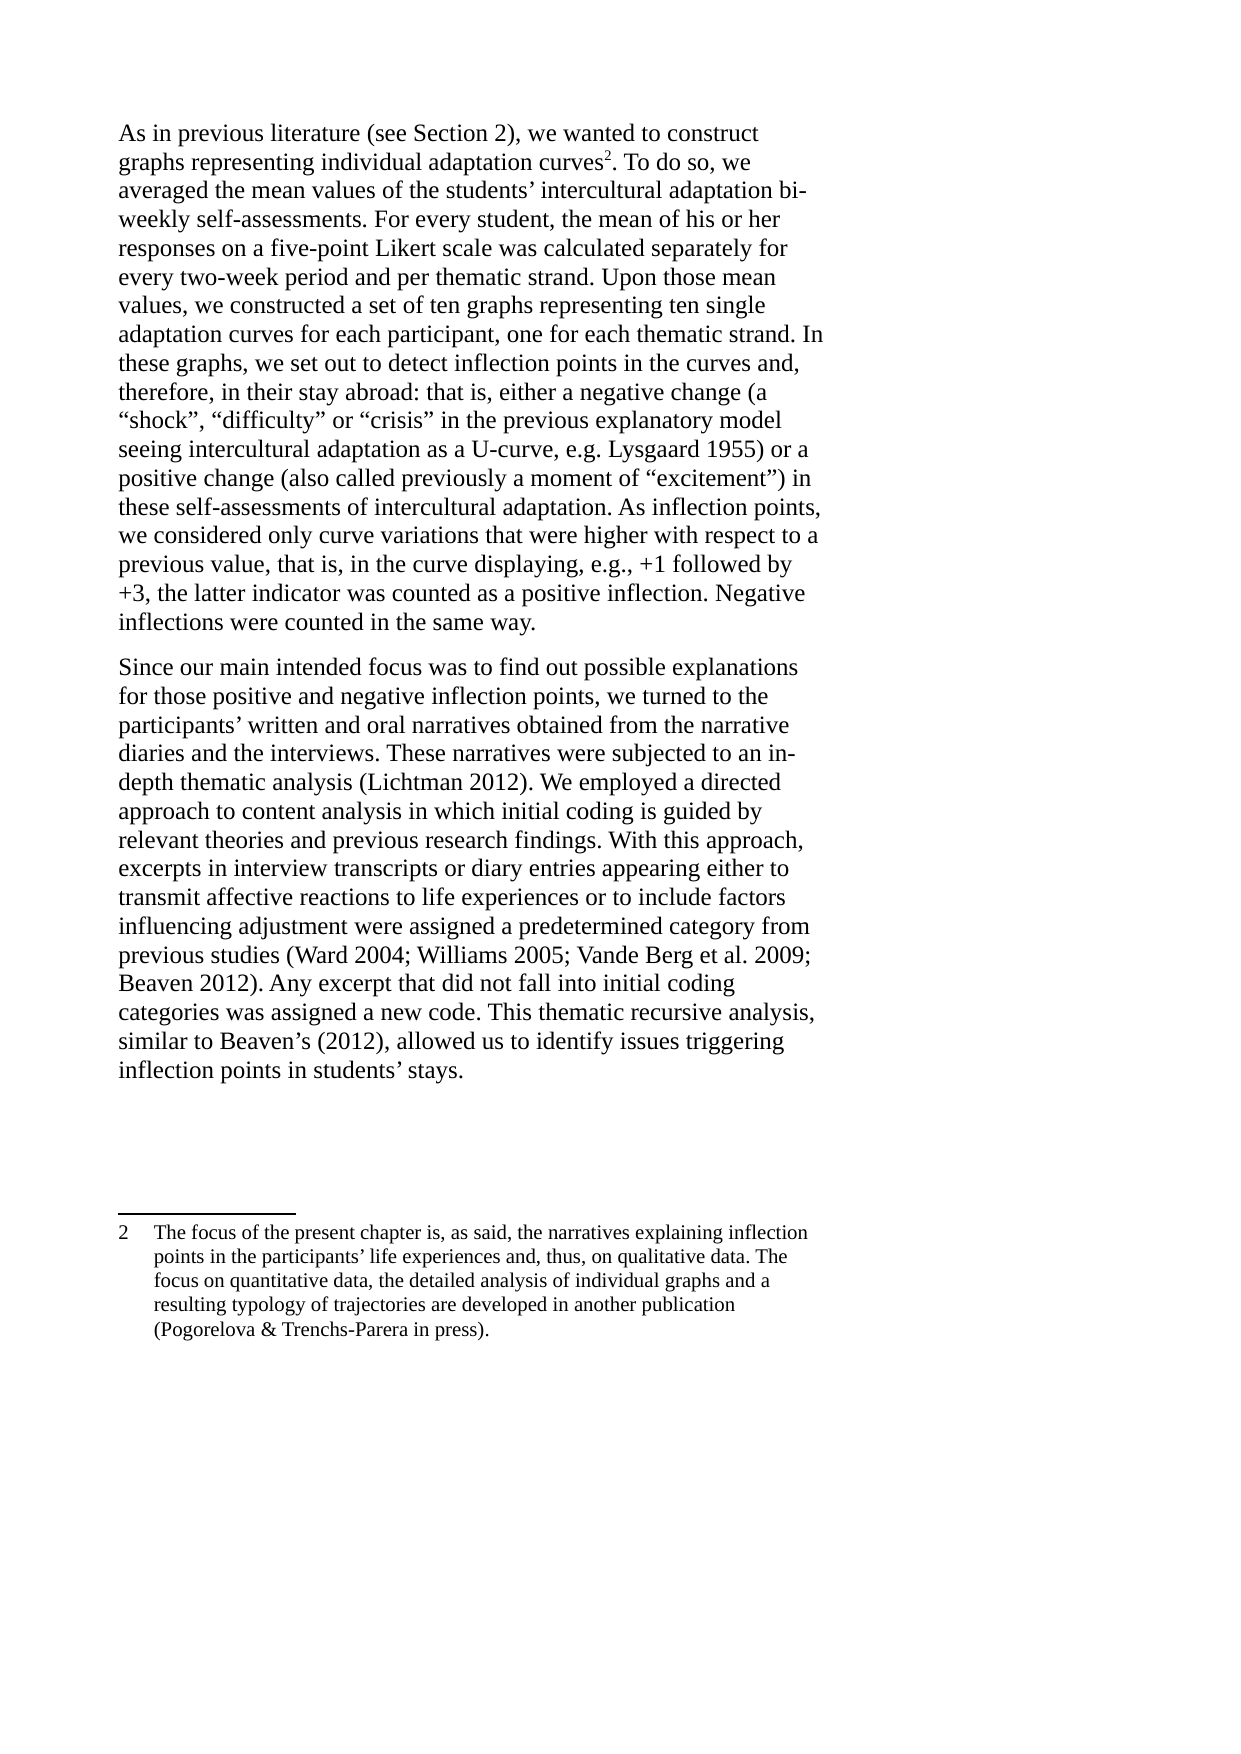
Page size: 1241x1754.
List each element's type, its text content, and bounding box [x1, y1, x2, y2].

text As in previous literature (see Section 2), we wanted to construct graphs representing individual adaptation curves. To do so, we averaged the mean values of the students’ intercultural adaptation bi-weekly self-assessments. For every student, the mean of his or her responses on a five-point Likert scale was calculated separately for every two-week period and per thematic strand. Upon those mean values, we constructed a set of ten graphs representing ten single adaptation curves for each participant, one for each thematic strand. In these graphs, we set out to detect inflection points in the curves and, therefore, in their stay abroad: that is, either a negative change (a “shock”, “difficulty” or “crisis” in the previous explanatory model seeing intercultural adaptation as a U-curve, e.g. Lysgaard 1955) or a positive change (also called previously a moment of “excitement”) in these self-assessments of intercultural adaptation. As inflection points, we considered only curve variations that were higher with respect to a previous value, that is, in the curve displaying, e.g., +1 followed by +3, the latter indicator was counted as a positive inflection. Negative inflections were counted in the same way. [118, 118, 827, 636]
text The focus of the present chapter is, as said, the narratives explaining inflection points in the participants’ life experiences and, thus, on qualitative data. The focus on quantitative data, the detailed analysis of individual graphs and a resulting typology of trajectories are developed in another publication (Pogorelova & Trenchs-Parera in press). [118, 1220, 827, 1341]
text Since our main intended focus was to find out possible explanations for those positive and negative inflection points, we turned to the participants’ written and oral narratives obtained from the narrative diaries and the interviews. These narratives were subjected to an in-depth thematic analysis (Lichtman 2012). We employed a directed approach to content analysis in which initial coding is guided by relevant theories and previous research findings. With this approach, excerpts in interview transcripts or diary entries appearing either to transmit affective reactions to life experiences or to include factors influencing adjustment were assigned a predetermined category from previous studies (Ward 2004; Williams 2005; Vande Berg et al. 2009; Beaven 2012). Any excerpt that did not fall into initial coding categories was assigned a new code. This thematic recursive analysis, similar to Beaven’s (2012), allowed us to identify issues triggering inflection points in students’ stays. [118, 652, 827, 1083]
